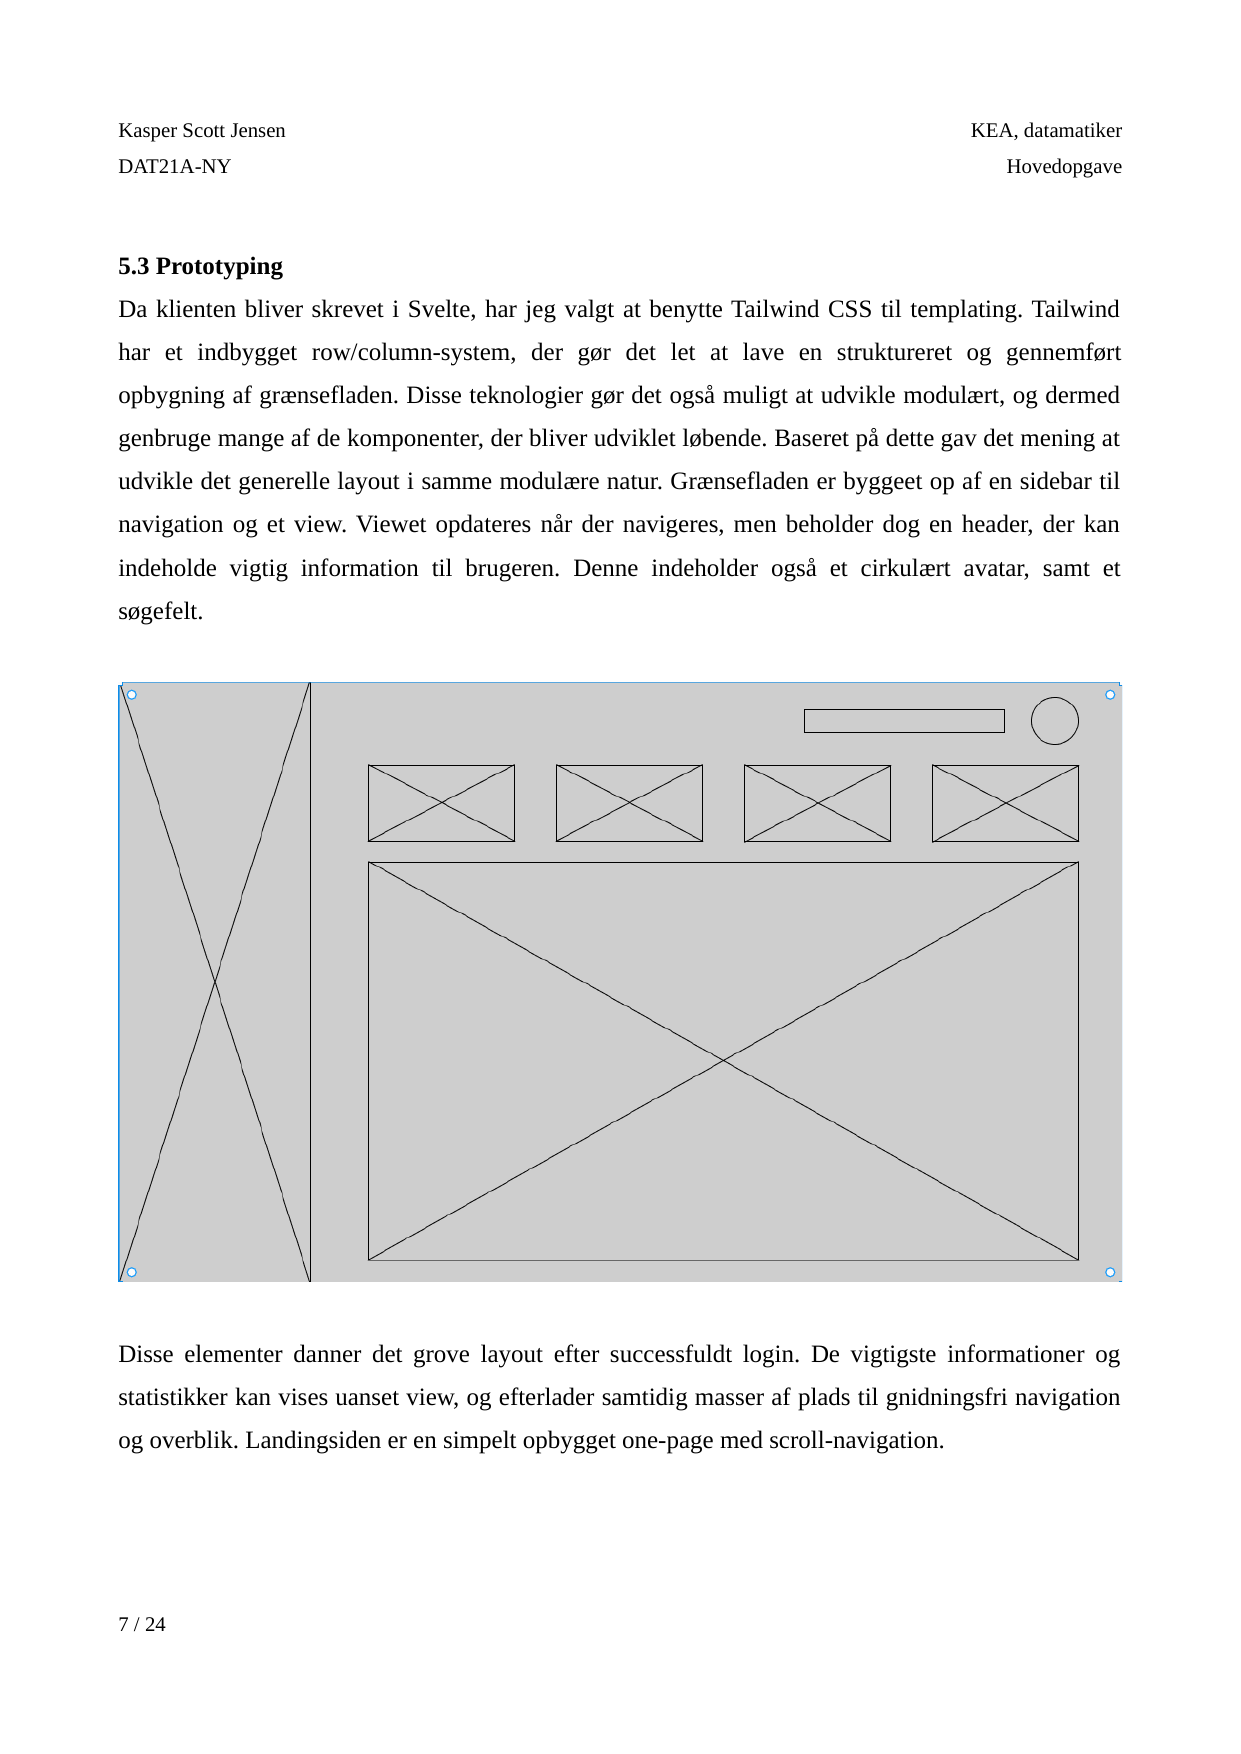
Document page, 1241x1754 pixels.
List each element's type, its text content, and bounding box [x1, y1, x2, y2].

text 5.3 Prototyping [118, 251, 1122, 279]
text Da klienten bliver skrevet i Svelte, har jeg valgt at benytte Tailwind CSS til templating. Tailwind har et indbygget row/column-system, der gør det let at lave en struktureret og gennemført opbygning af grænsefladen. Disse teknologier gør det også muligt at udvikle modulært, og dermed genbruge mange af de komponenter, der bliver udviklet løbende. Baseret på dette gav det mening at udvikle det generelle layout i samme modulære natur. Grænsefladen er byggeet op af en sidebar til navigation og et view. Viewet opdateres når der navigeres, men beholder dog en header, der kan indeholde vigtig information til brugeren. Denne indeholder også et cirkulært avatar, samt et søgefelt. [118, 294, 1122, 624]
text Disse elementer danner det grove layout efter successfuldt login. De vigtigste informationer og statistikker kan vises uanset view, og efterlader samtidig masser af plads til gnidningsfri navigation og overblik. Landingsiden er en simpelt opbygget one-page med scroll-navigation. [118, 1339, 1122, 1454]
